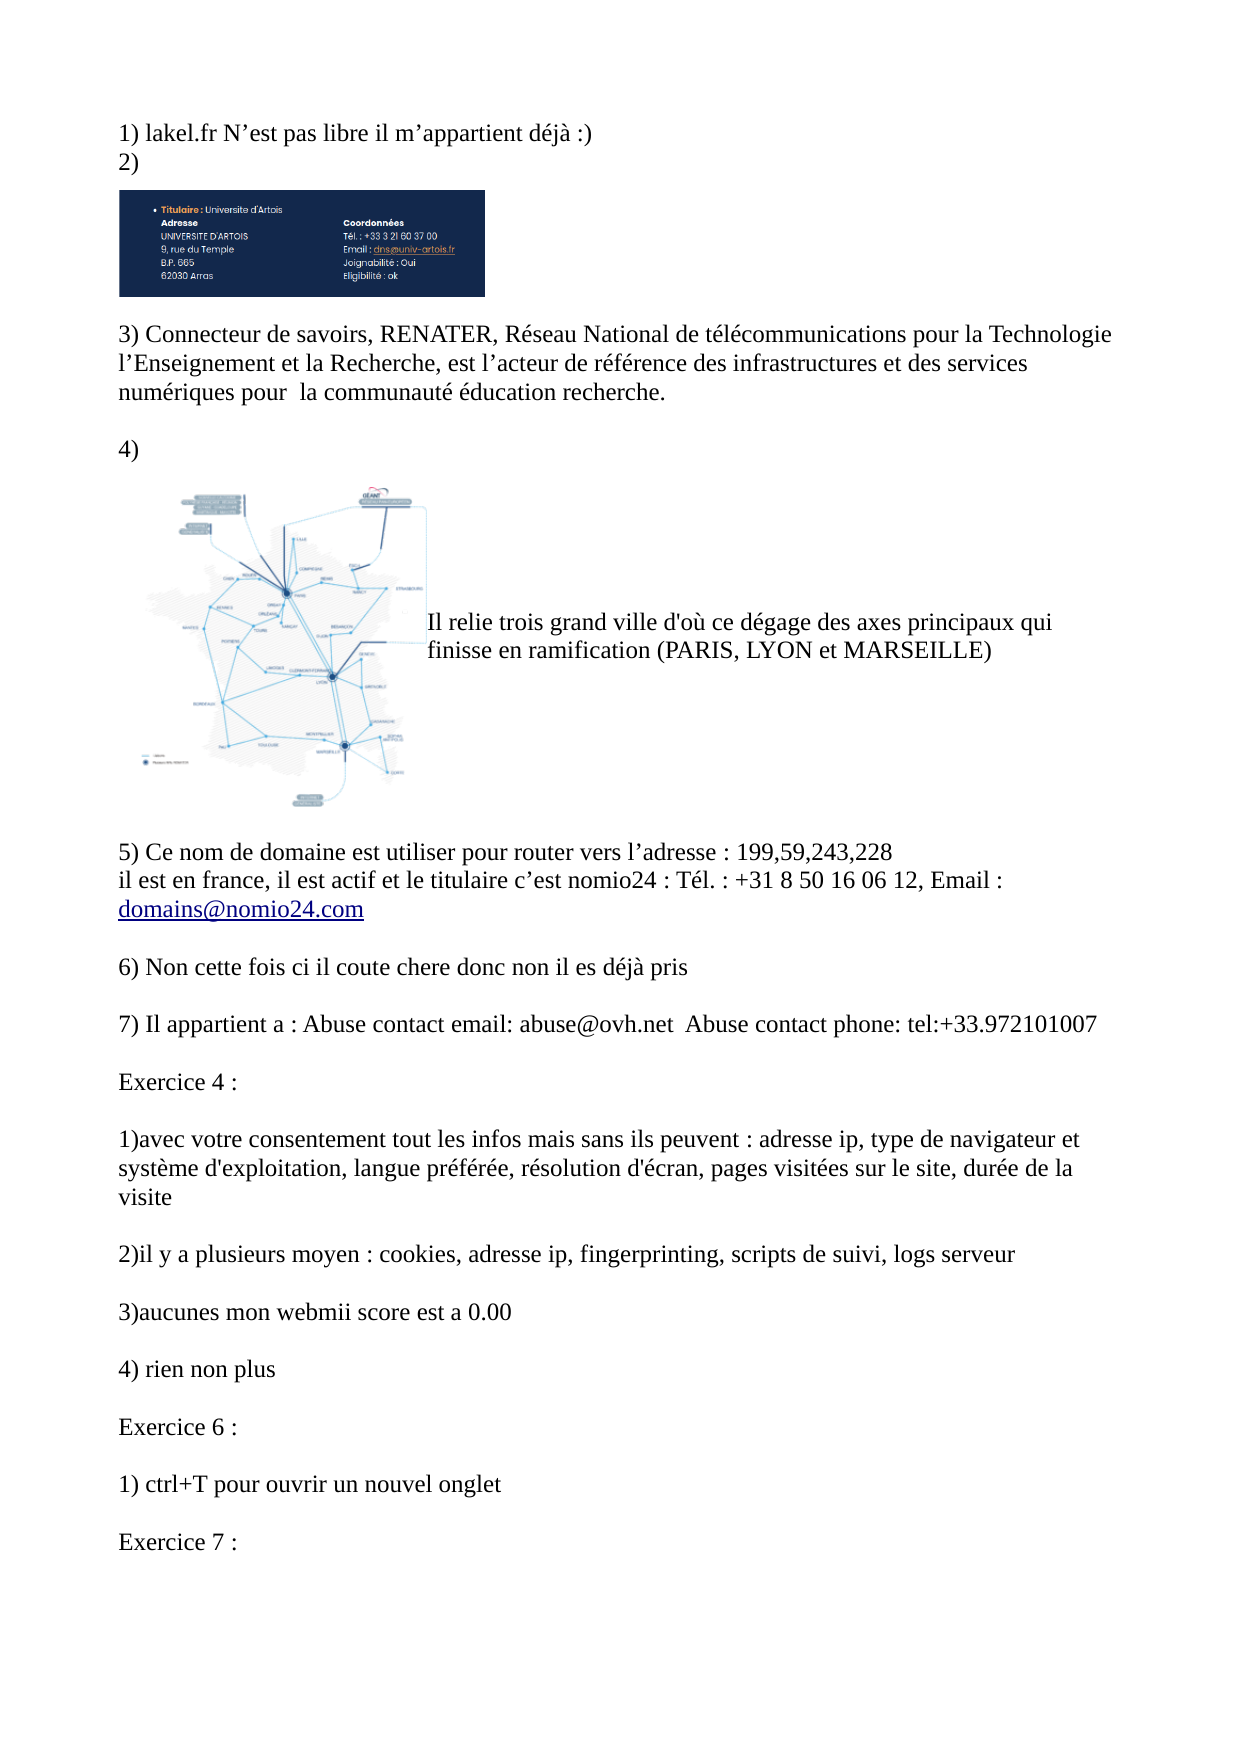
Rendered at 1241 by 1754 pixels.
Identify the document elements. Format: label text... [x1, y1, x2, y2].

text 7) Il appartient a : Abuse contact email: abuse@ovh.net Abuse contact phone: tel:+33.972101007 [118, 1009, 1122, 1038]
picture [218, 255, 485, 297]
picture [141, 487, 427, 807]
text 3) Connecteur de savoirs, RENATER, Réseau National de télécommunications pour la Technologie l’Enseignement et la Recherche, est l’acteur de référence des infrastructures et des services numériques pour la communauté éducation recherche. [118, 319, 1122, 406]
text Exercice 6 : [118, 1412, 1122, 1441]
text 5) Ce nom de domaine est utiliser pour router vers l’adresse : 199,59,243,228 il est en france, il est actif et le titulaire c’est nomio24 : Tél. : +31 8 50 16 06 12, Email : domains@nomio24.com 6) Non cette fois ci il coute chere donc non il es déjà pris [118, 837, 1122, 981]
text Il relie trois grand ville d'où ce dégage des axes principaux qui finisse en ramification (PARIS, LYON et MARSEILLE) [427, 607, 1122, 664]
text 1) lakel.fr N’est pas libre il m’appartient déjà :) [118, 118, 1122, 147]
text Exercice 4 : [118, 1067, 1122, 1096]
text Exercice 7 : [118, 1527, 1122, 1556]
text 1)avec votre consentement tout les infos mais sans ils peuvent : adresse ip, type de navigateur et système d'exploitation, langue préférée, résolution d'écran, pages visitées sur le site, durée de la visite [118, 1124, 1122, 1211]
text 2) [118, 147, 1122, 176]
text 3)aucunes mon webmii score est a 0.00 4) rien non plus [118, 1297, 1122, 1383]
text 4) [118, 434, 1122, 463]
text 1) ctrl+T pour ouvrir un nouvel onglet [118, 1469, 1122, 1498]
text 2)il y a plusieurs moyen : cookies, adresse ip, fingerprinting, scripts de suivi, logs serveur [118, 1239, 1122, 1268]
